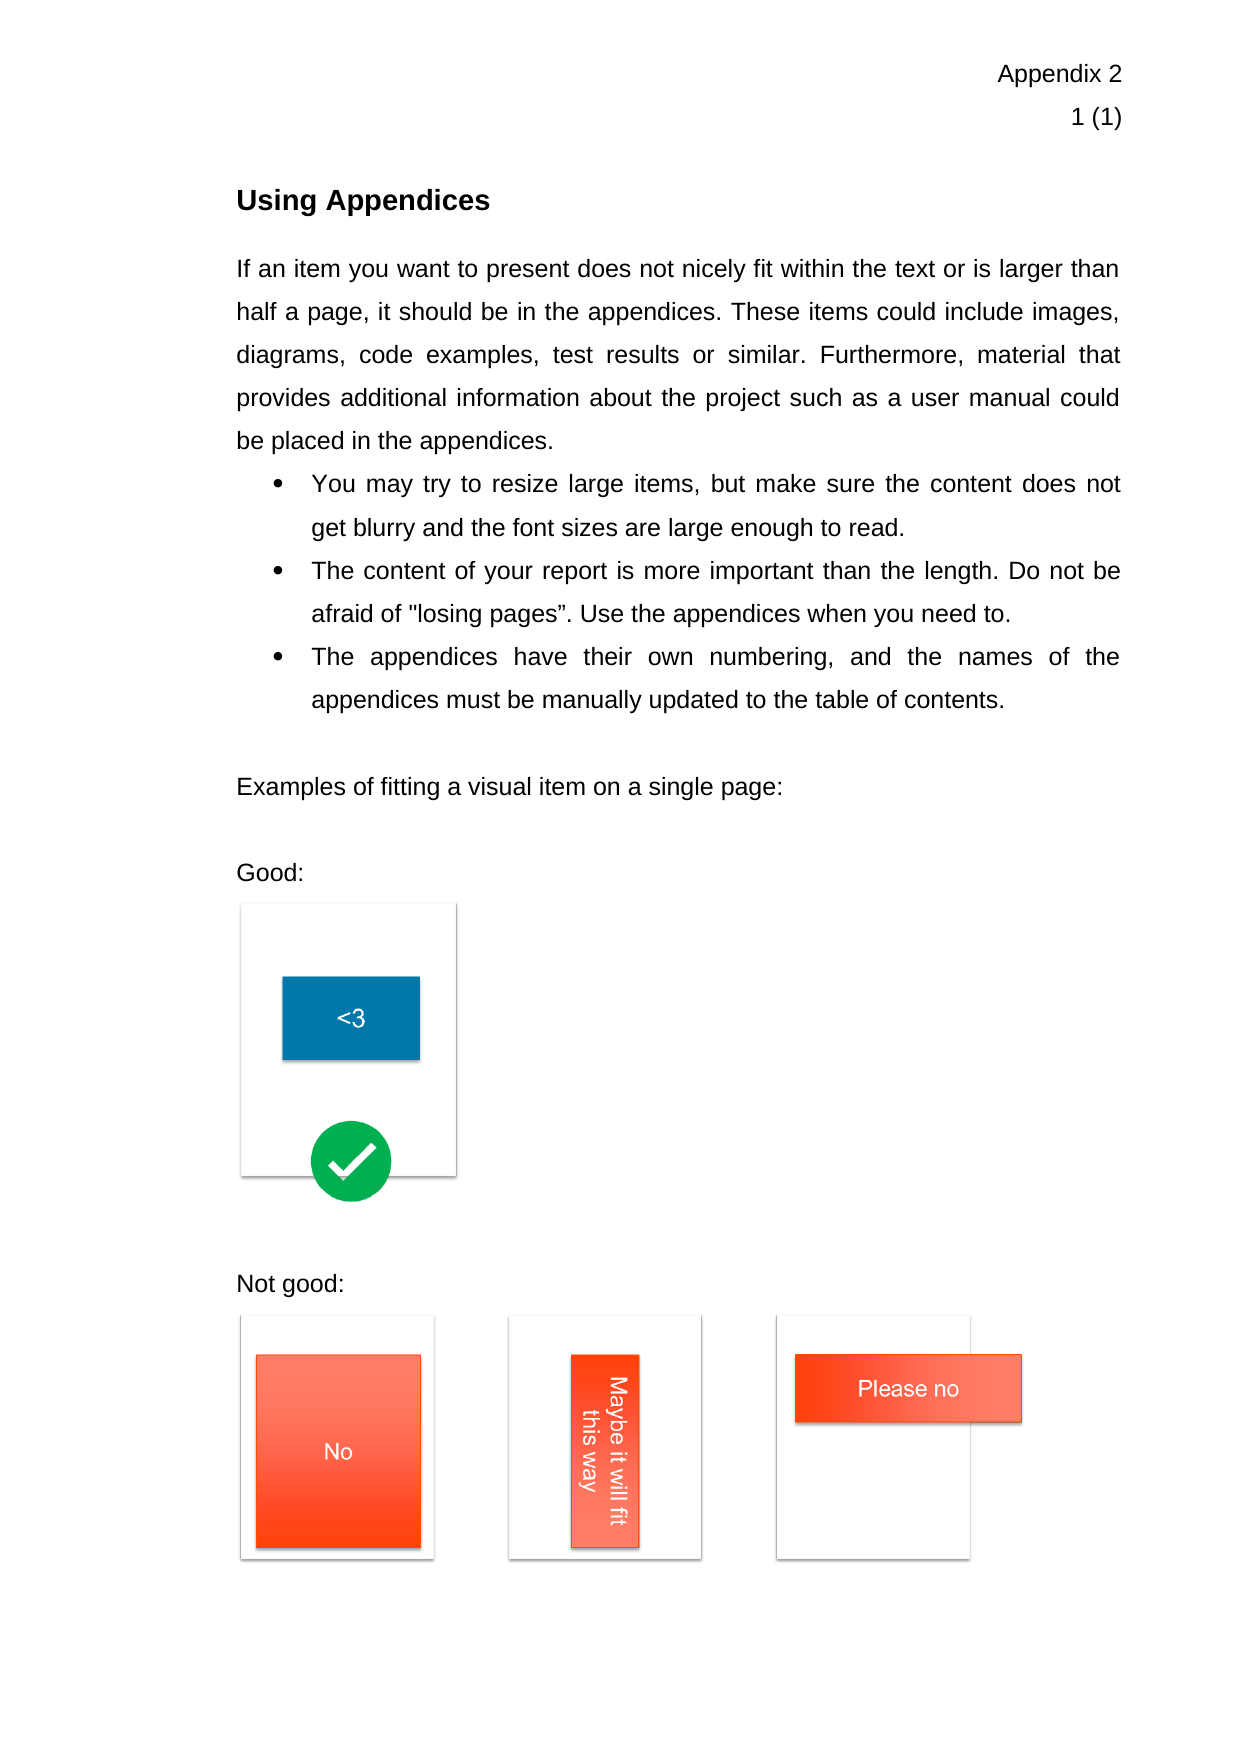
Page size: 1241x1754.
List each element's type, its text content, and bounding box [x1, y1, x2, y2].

text If an item you want to present does not nicely fit within the text or is larger than half a page, it should be in the appendices. These items could include images, diagrams, code examples, test results or similar. Furthermore, material that provides additional information about the project such as a user manual could be placed in the appendices. [236, 254, 1122, 455]
subtitle Using Appendices [236, 183, 1122, 216]
list The content of your report is more important than the length. Do not be afraid of "losing pages”. Use the appendices when you need to. [274, 556, 1122, 628]
text Examples of fitting a visual item on a single page: [236, 772, 1122, 800]
picture [236, 1312, 1026, 1565]
text Not good: [236, 1269, 1122, 1298]
text Good: [236, 858, 1122, 887]
picture [236, 901, 461, 1212]
list You may try to resize large items, but make sure the content does not get blurry and the font sizes are large enough to read. [274, 469, 1122, 541]
list The appendices have their own numbering, and the names of the appendices must be manually updated to the table of contents. [274, 642, 1122, 714]
